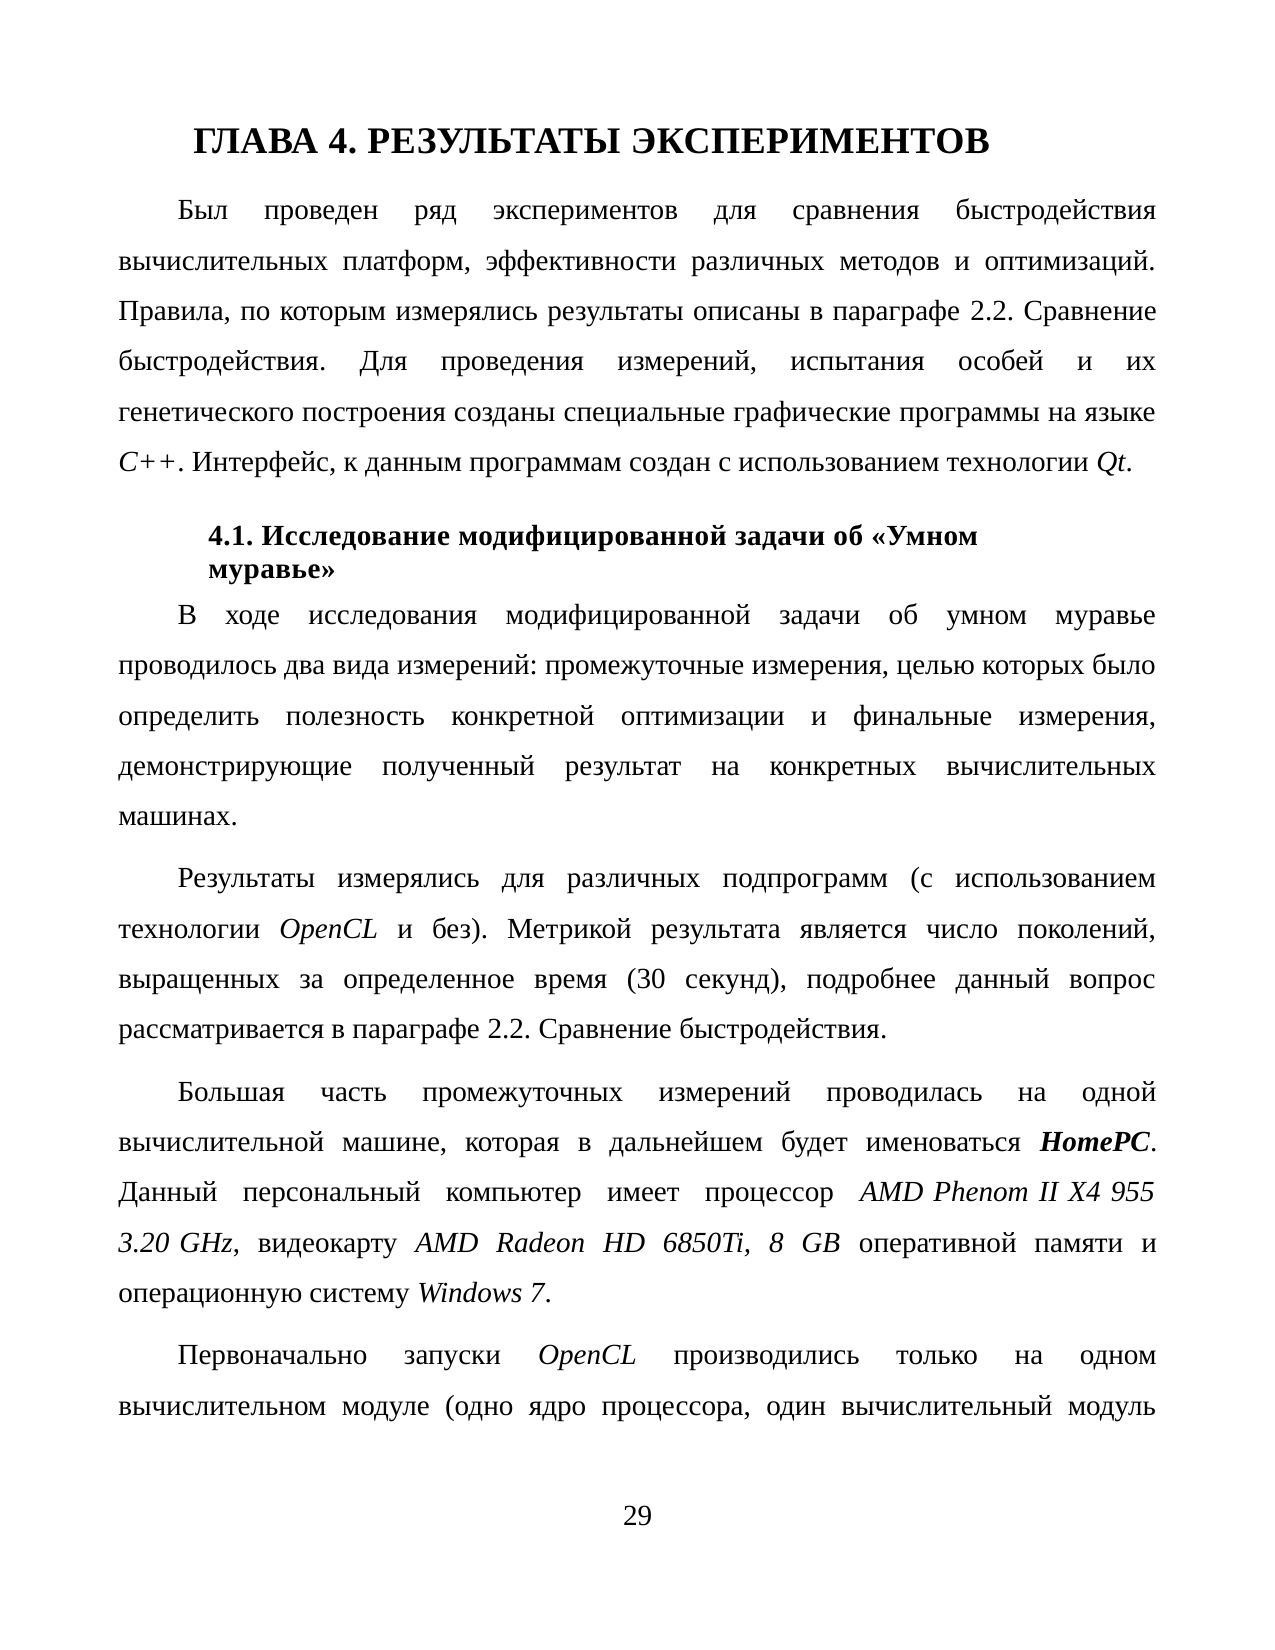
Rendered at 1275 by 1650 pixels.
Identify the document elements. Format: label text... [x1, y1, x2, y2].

text В ходе исследования модифицированной задачи об умном муравье проводилось два вида измерений: промежуточные измерения, целью которых было определить полезность конкретной оптимизации и финальные измерения, демонстрирующие полученный результат на конкретных вычислительных машинах. [118, 597, 1157, 832]
text Первоначально запуски OpenCL производились только на одном вычислительном модуле (одно ядро процессора, один вычислительный модуль [118, 1337, 1157, 1421]
text Большая часть промежуточных измерений проводилась на одной вычислительной машине, которая в дальнейшем будет именоваться HomePC. Данный персональный компьютер имеет процессор AMD Phenom II X4 955 3.20 GHz, видеокарту AMD Radeon HD 6850Ti, 8 GB оперативной памяти и операционную систему Windows 7. [118, 1074, 1157, 1308]
subtitle ГЛАВА 4. РЕЗУЛЬТАТЫ ЭКСПЕРИМЕНТОВ [118, 118, 1157, 161]
subtitle 4.1. Исследование модифицированной задачи об «Умном муравье» [208, 518, 1067, 585]
text Был проведен ряд экспериментов для сравнения быстродействия вычислительных платформ, эффективности различных методов и оптимизаций. Правила, по которым измерялись результаты описаны в параграфе 2.2. Сравнение быстродействия. Для проведения измерений, испытания особей и их генетического построения созданы специальные графические программы на языке C++. Интерфейс, к данным программам создан с использованием технологии Qt. [118, 192, 1157, 478]
text Результаты измерялись для различных подпрограмм (с использованием технологии OpenCL и без). Метрикой результата является число поколений, выращенных за определенное время (30 секунд), подробнее данный вопрос рассматривается в параграфе 2.2. Сравнение быстродействия. [118, 861, 1157, 1045]
